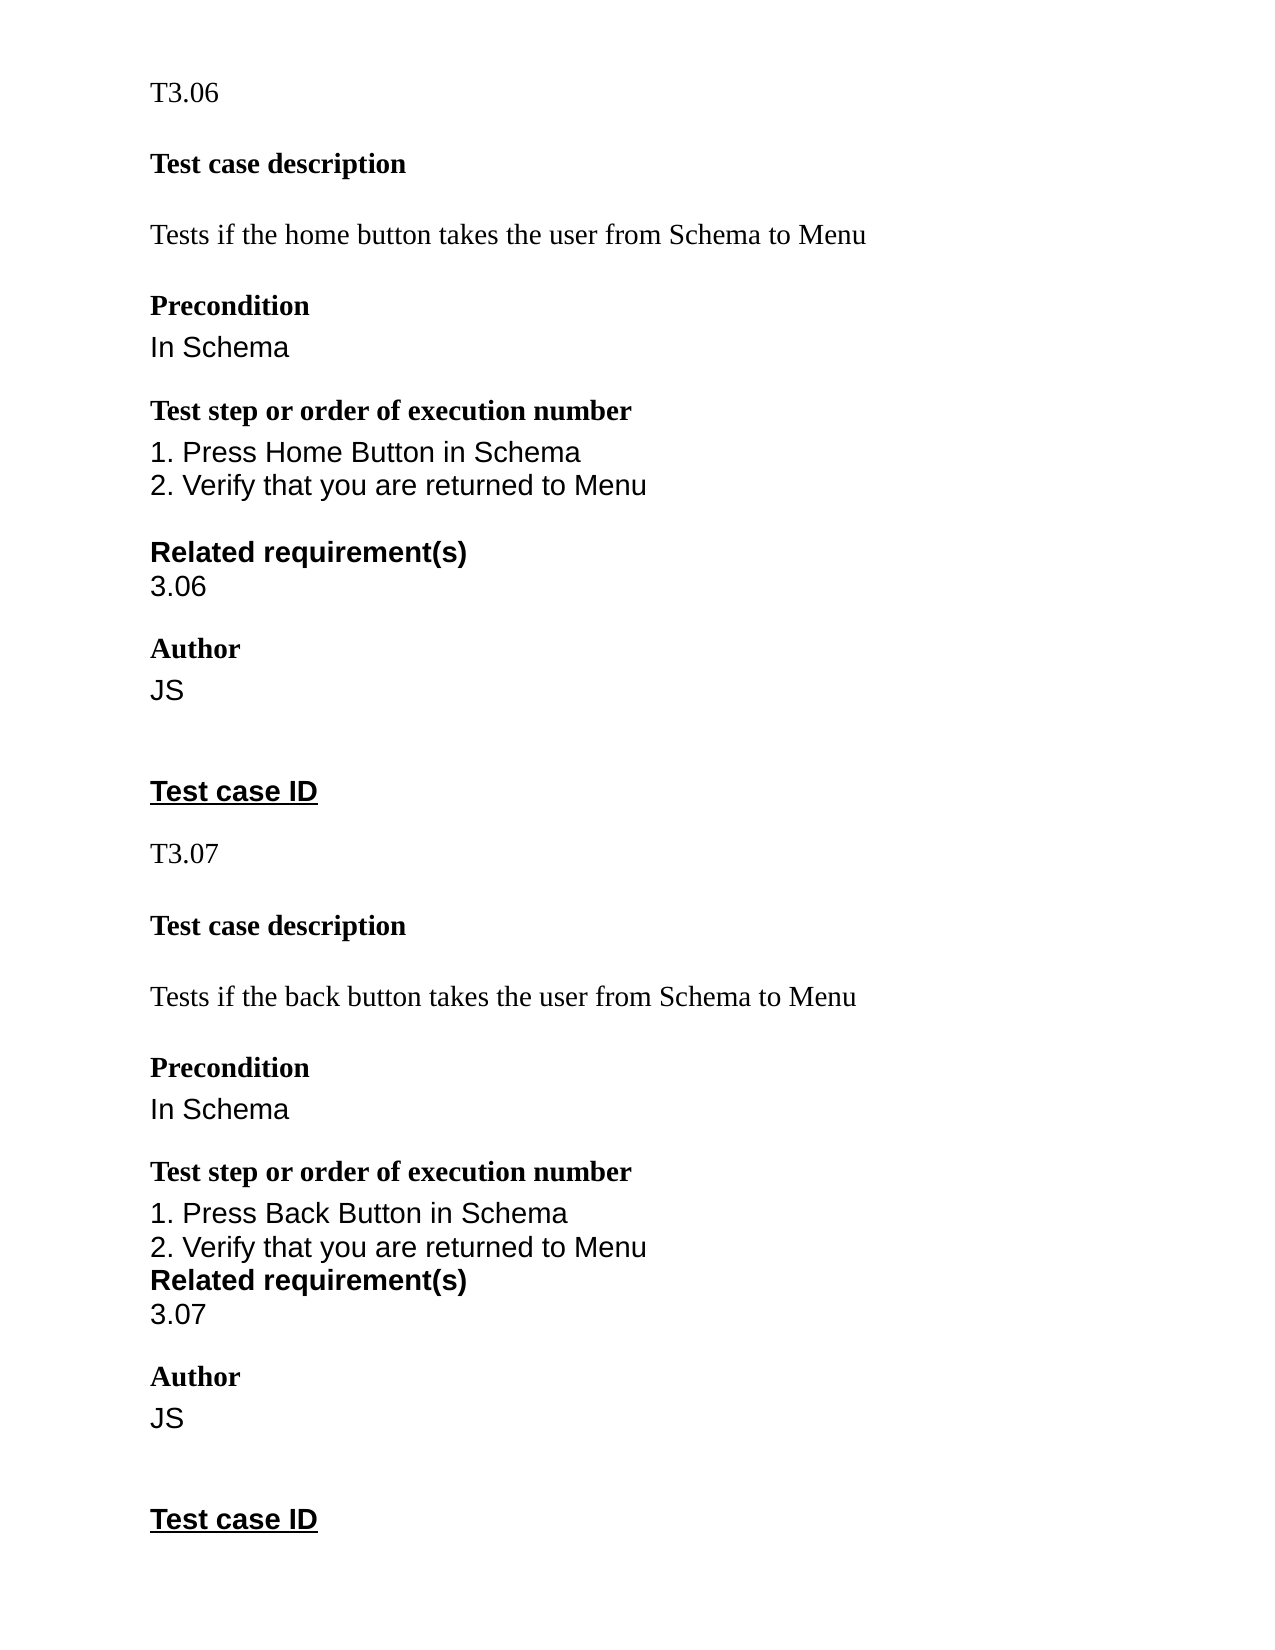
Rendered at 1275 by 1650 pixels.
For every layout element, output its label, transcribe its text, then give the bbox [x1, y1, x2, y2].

text Test step or order of execution number [150, 1154, 1125, 1188]
text T3.07 [150, 837, 1125, 870]
text JS Test case ID [150, 673, 1125, 807]
text Tests if the home button takes the user from Schema to Menu [150, 217, 1125, 251]
text In Schema [150, 1092, 1125, 1125]
text Tests if the back button takes the user from Schema to Menu [150, 979, 1125, 1012]
text JS Test case ID [150, 1401, 1125, 1536]
text Precondition [150, 1050, 1125, 1083]
text Author [150, 1359, 1125, 1393]
text Precondition [150, 288, 1125, 322]
text 1. Press Back Button in Schema 2. Verify that you are returned to Menu Related requirement(s) 3.07 [150, 1196, 1125, 1330]
text In Schema [150, 330, 1125, 363]
text Author [150, 631, 1125, 665]
text T3.06 [150, 75, 1125, 108]
text Test case description [150, 908, 1125, 941]
text Test step or order of execution number [150, 393, 1125, 426]
text Test case description [150, 146, 1125, 179]
text 1. Press Home Button in Schema 2. Verify that you are returned to Menu Related requirement(s) 3.06 [150, 434, 1125, 602]
